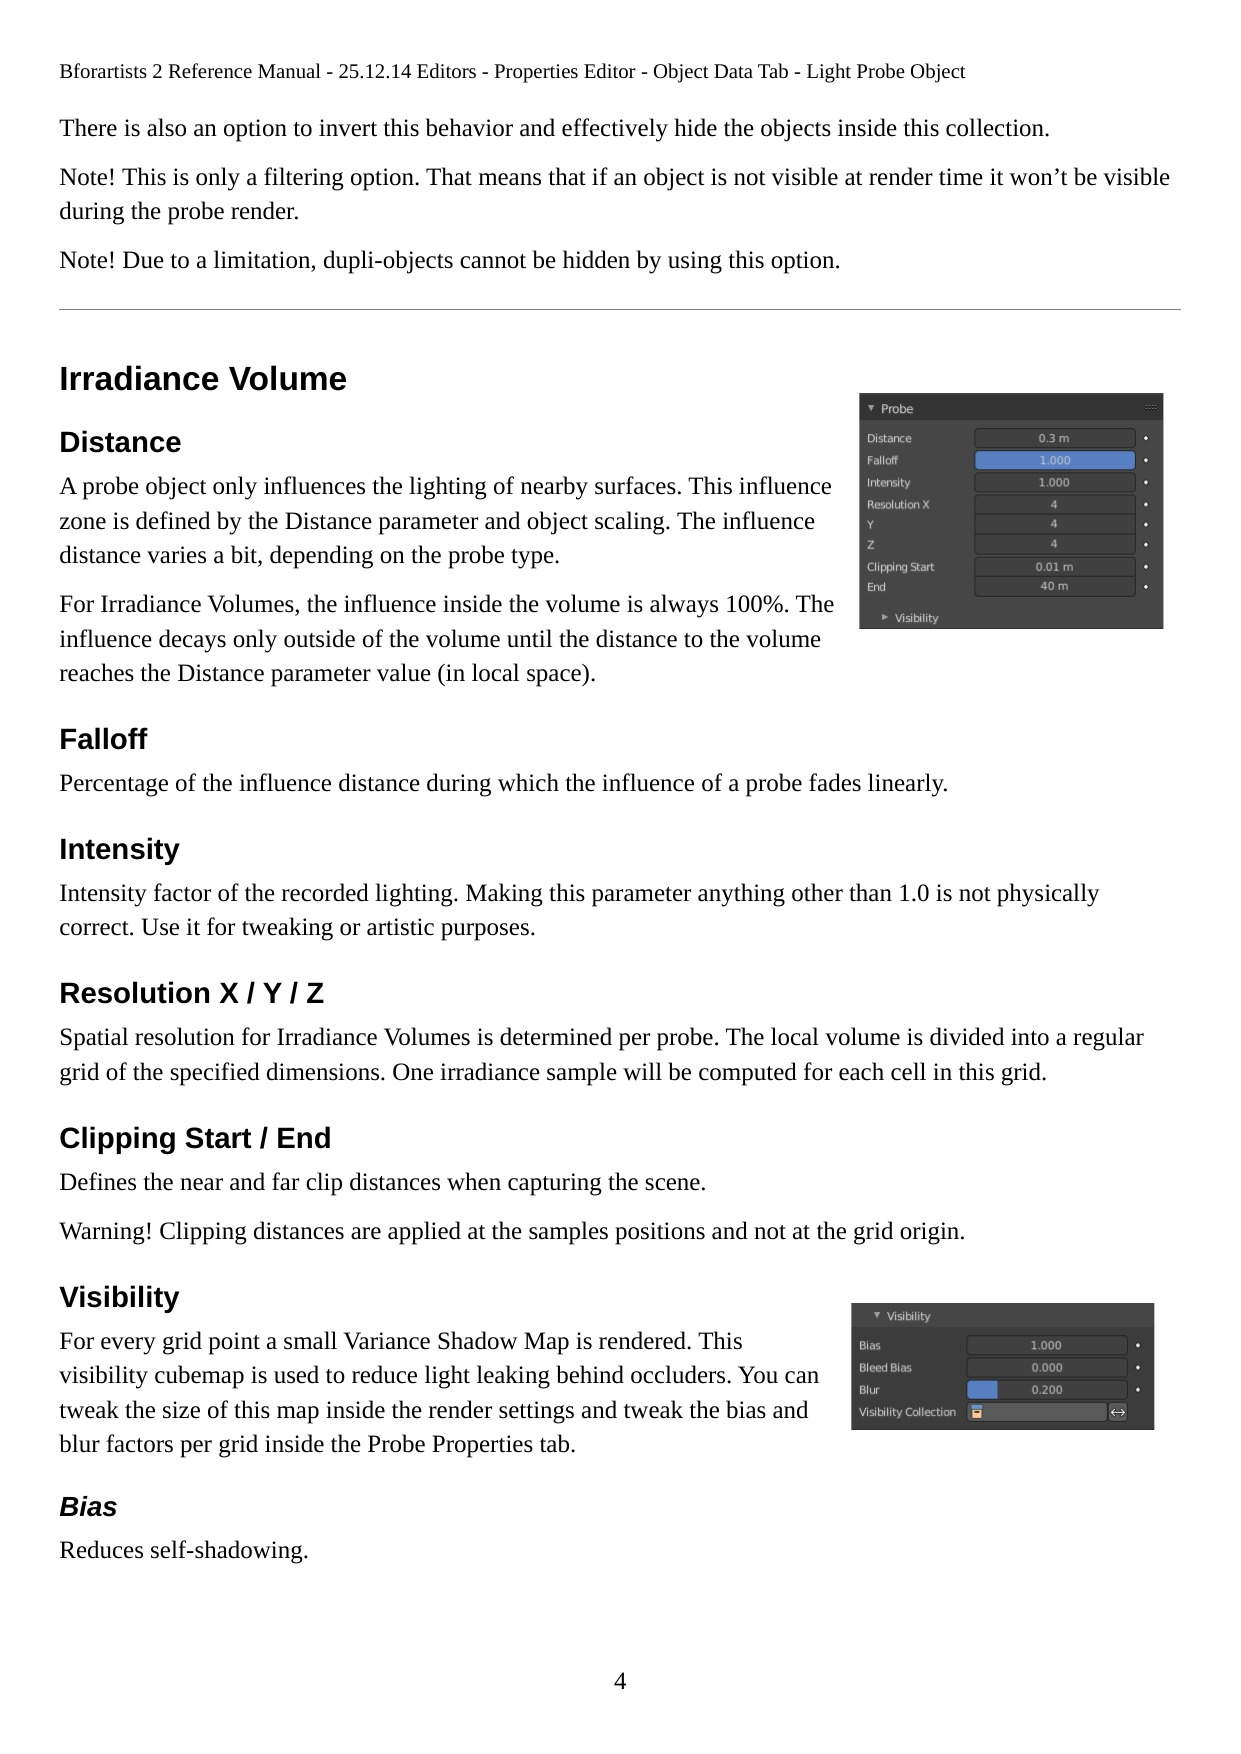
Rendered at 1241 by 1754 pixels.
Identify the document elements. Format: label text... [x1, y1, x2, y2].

subtitle Visibility [59, 1279, 1181, 1313]
text A probe object only influences the lighting of nearby surfaces. This influence zone is defined by the Distance parameter and object scaling. The influence distance varies a bit, depending on the probe type. [59, 471, 859, 569]
text Spatial resolution for Irradiance Volumes is determined per probe. The local volume is divided into a regular grid of the specified dimensions. One irradiance sample will be computed for each cell in this grid. [59, 1022, 1181, 1086]
text Percentage of the influence distance during which the influence of a probe fades linearly. [59, 768, 1181, 797]
subtitle Resolution X / Y / Z [59, 976, 1181, 1010]
subtitle Clipping Start / End [59, 1121, 1181, 1154]
text There is also an option to invert this behavior and effectively hide the objects inside this collection. [59, 113, 1181, 141]
subtitle Distance [59, 425, 859, 459]
subtitle Intensity [59, 832, 1181, 866]
picture [859, 393, 1164, 629]
text Warning! Clipping distances are applied at the samples positions and not at the grid origin. [59, 1216, 1181, 1244]
subtitle Irradiance Volume [59, 359, 1181, 398]
subtitle [1164, 425, 1181, 459]
subtitle Falloff [59, 722, 1181, 756]
text For Irradiance Volumes, the influence inside the volume is always 100%. The influence decays only outside of the volume until the distance to the volume reaches the Distance parameter value (in local space). [59, 589, 1181, 687]
subtitle Bias [59, 1491, 1181, 1523]
text Reduces self-shadowing. [59, 1535, 1181, 1564]
text Intensity factor of the recorded lighting. Making this parameter anything other than 1.0 is not physically correct. Use it for tweaking or artistic purposes. [59, 878, 1181, 941]
text For every grid point a small Variance Shadow Map is rendered. This visibility cubemap is used to reduce light leaking behind occluders. You can tweak the size of this map inside the render settings and tweak the bias and blur factors per grid inside the Probe Properties tab. [59, 1326, 1181, 1458]
text Note! This is only a filtering option. That means that if an object is not visible at render time it won’t be visible during the probe render. [59, 162, 1181, 225]
text Note! Due to a limitation, dupli-objects cannot be hidden by using this option. [59, 245, 1181, 274]
text Defines the near and far clip distances when capturing the scene. [59, 1167, 1181, 1196]
picture [851, 1303, 1155, 1430]
